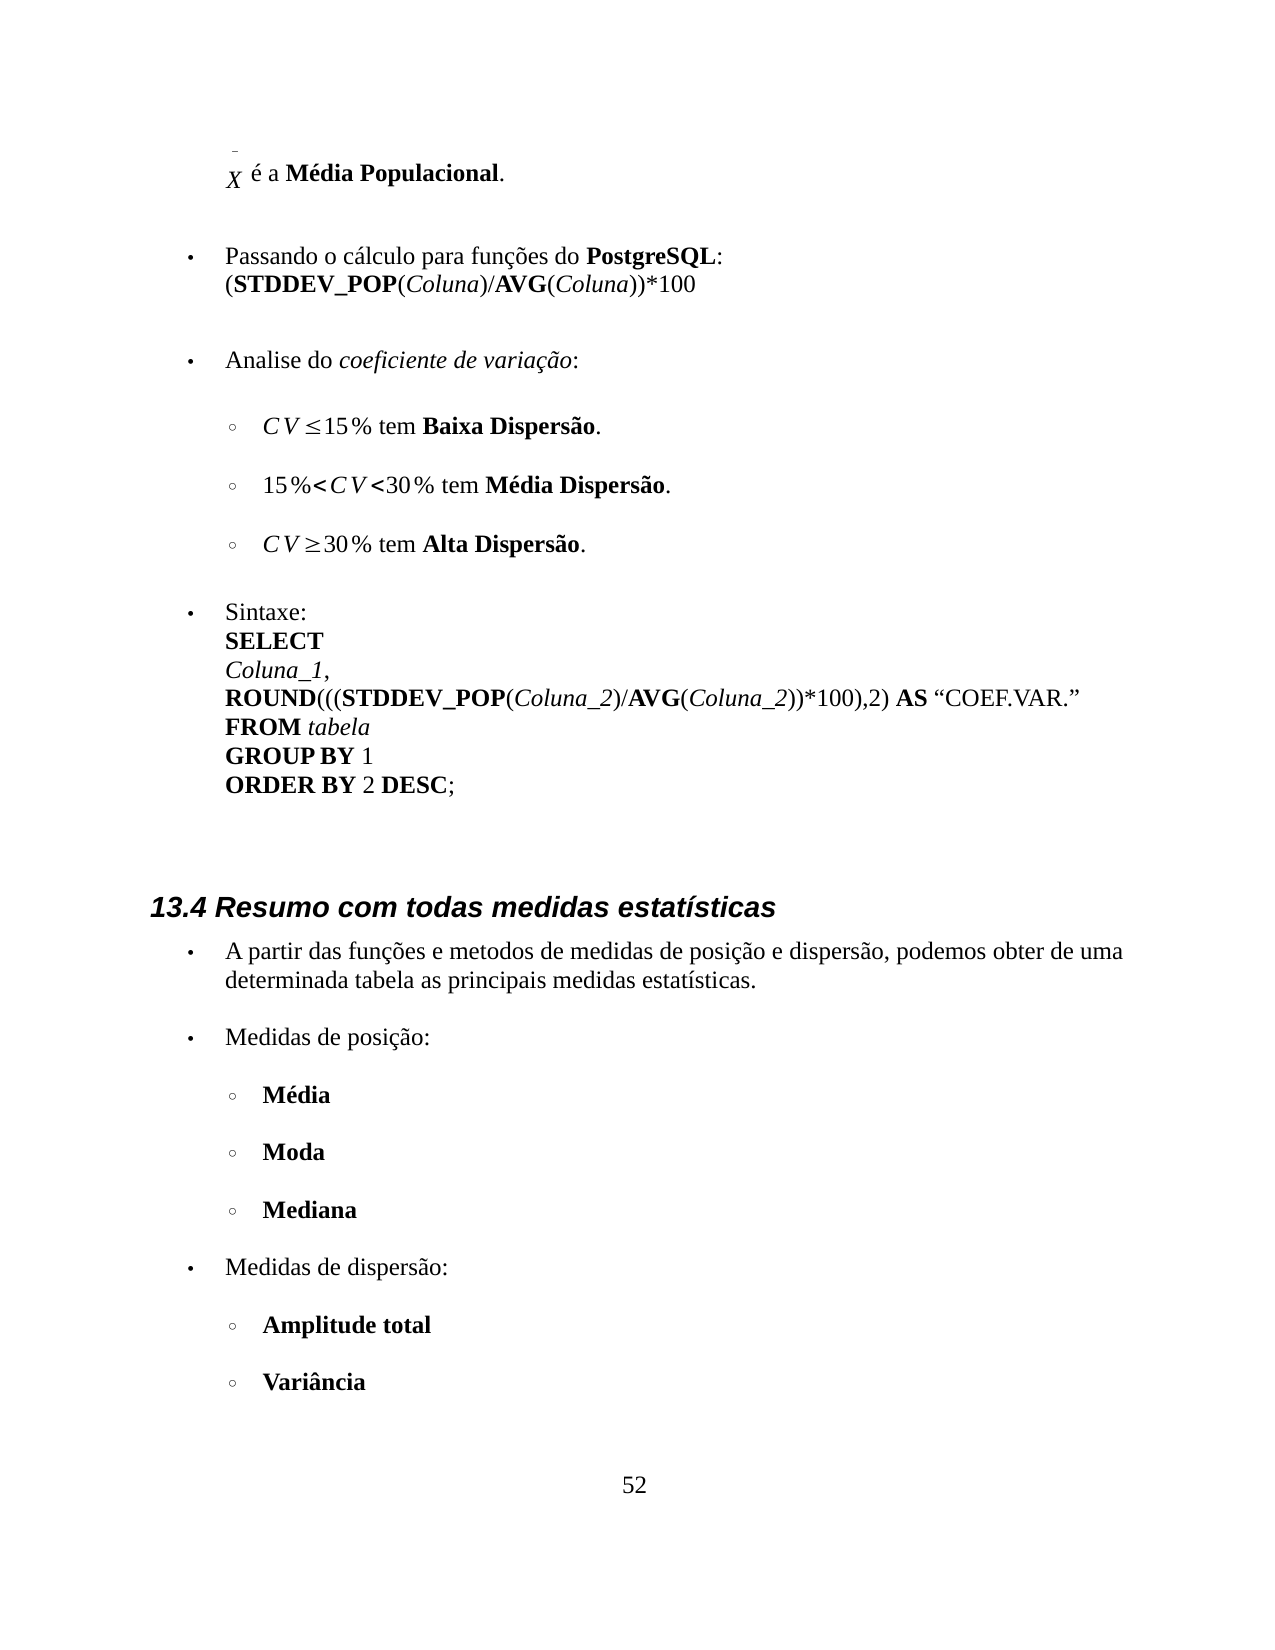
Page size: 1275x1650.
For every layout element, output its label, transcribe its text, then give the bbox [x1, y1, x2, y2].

list Analise do coeficiente de variação: [187, 345, 1125, 402]
list Medidas de posição: [187, 1022, 1125, 1080]
list Média [225, 1080, 1125, 1137]
list Variância [225, 1367, 1125, 1425]
list A partir das funções e metodos de medidas de posição e dispersão, podemos obter de uma determinada tabela as principais medidas estatísticas. [187, 936, 1125, 1022]
list Moda [225, 1137, 1125, 1195]
list Medidas de dispersão: [187, 1252, 1125, 1310]
list Sintaxe: SELECT Coluna_1, ROUND(((STDDEV_POP(Coluna_2)/AVG(Coluna_2))*100),2) AS “COEF.VAR.” FROM tabela GROUP BY 1 ORDER BY 2 DESC; [187, 597, 1125, 827]
list Onde, é o Desvio-padrão Populacional; é a Média Populacional. [187, 150, 1125, 223]
subtitle 13.4 Resumo com todas medidas estatísticas [150, 890, 1125, 923]
list tem Baixa Dispersão. [225, 411, 1125, 470]
list Amplitude total [225, 1310, 1125, 1367]
list tem Alta Dispersão. [225, 529, 1125, 588]
list tem Média Dispersão. [225, 470, 1125, 529]
list Mediana [225, 1195, 1125, 1252]
list Passando o cálculo para funções do PostgreSQL: (STDDEV_POP(Coluna)/AVG(Coluna))*100 [187, 241, 1125, 327]
